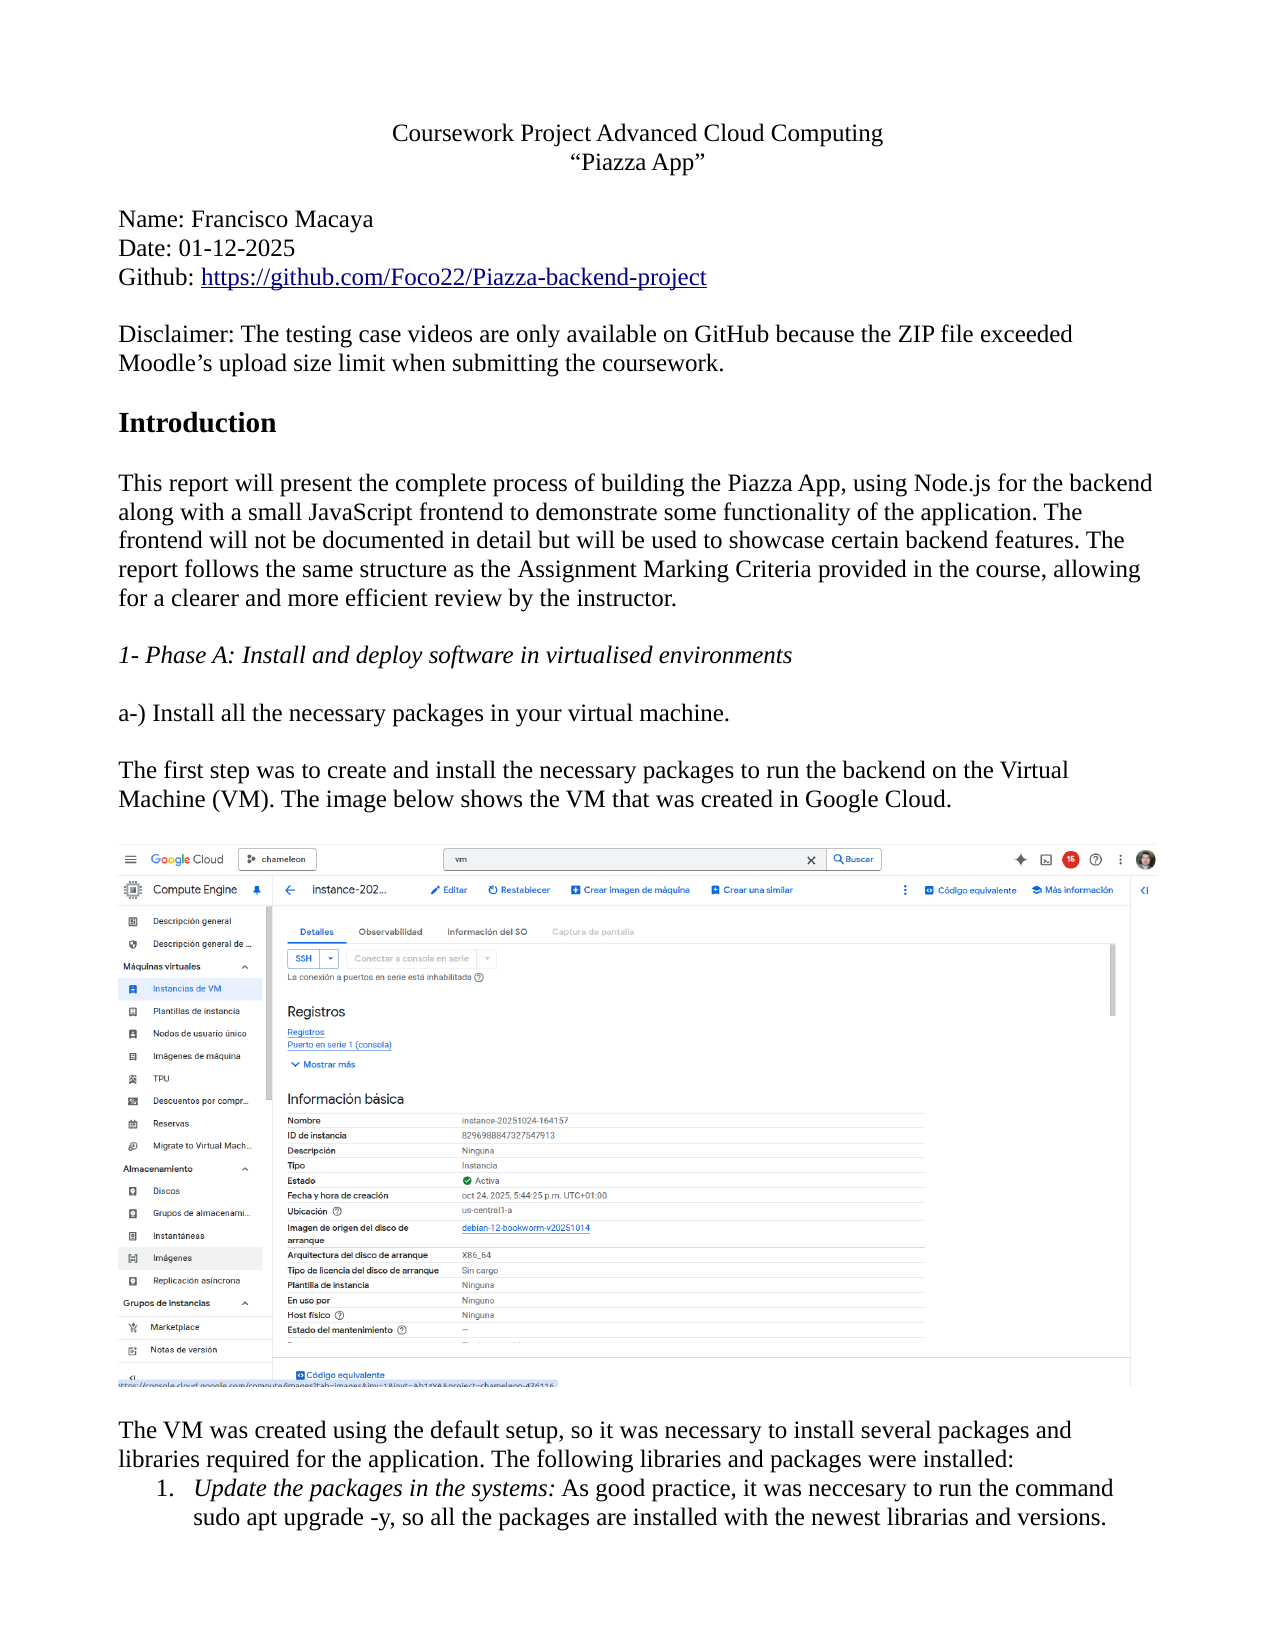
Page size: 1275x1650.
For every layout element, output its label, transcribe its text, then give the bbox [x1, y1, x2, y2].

text The first step was to create and install the necessary packages to run the backend on the Virtual Machine (VM). The image below shows the VM that was created in Google Cloud. [118, 755, 1157, 813]
text “Piazza App” [118, 147, 1157, 176]
text Disclaimer: The testing case videos are only available on GitHub because the ZIP file exceeded Moodle’s upload size limit when submitting the coursework. [118, 319, 1157, 377]
text Name: Francisco Macaya [118, 204, 1157, 233]
text Date: 01-12-2025 [118, 233, 1157, 262]
text Github: https://github.com/Foco22/Piazza-backend-project [118, 262, 1157, 291]
text Introduction [118, 406, 1157, 439]
text The VM was created using the default setup, so it was necessary to install several packages and libraries required for the application. The following libraries and packages were installed: [118, 1416, 1157, 1473]
text This report will present the complete process of building the Piazza App, using Node.js for the backend along with a small JavaScript frontend to demonstrate some functionality of the application. The frontend will not be documented in detail but will be used to showcase certain backend features. The report follows the same structure as the Assignment Marking Criteria provided in the course, allowing for a clearer and more efficient review by the instructor. [118, 468, 1157, 612]
text 1- Phase A: Install and deploy software in virtualised environments [118, 640, 1157, 669]
list Update the packages in the systems: As good practice, it was neccesary to run the command sudo apt upgrade -y, so all the packages are installed with the newest librarias and versions. [156, 1473, 1157, 1531]
picture [118, 841, 1157, 1387]
text Coursework Project Advanced Cloud Computing [118, 118, 1157, 147]
text a-) Install all the necessary packages in your virtual machine. [118, 698, 1157, 727]
